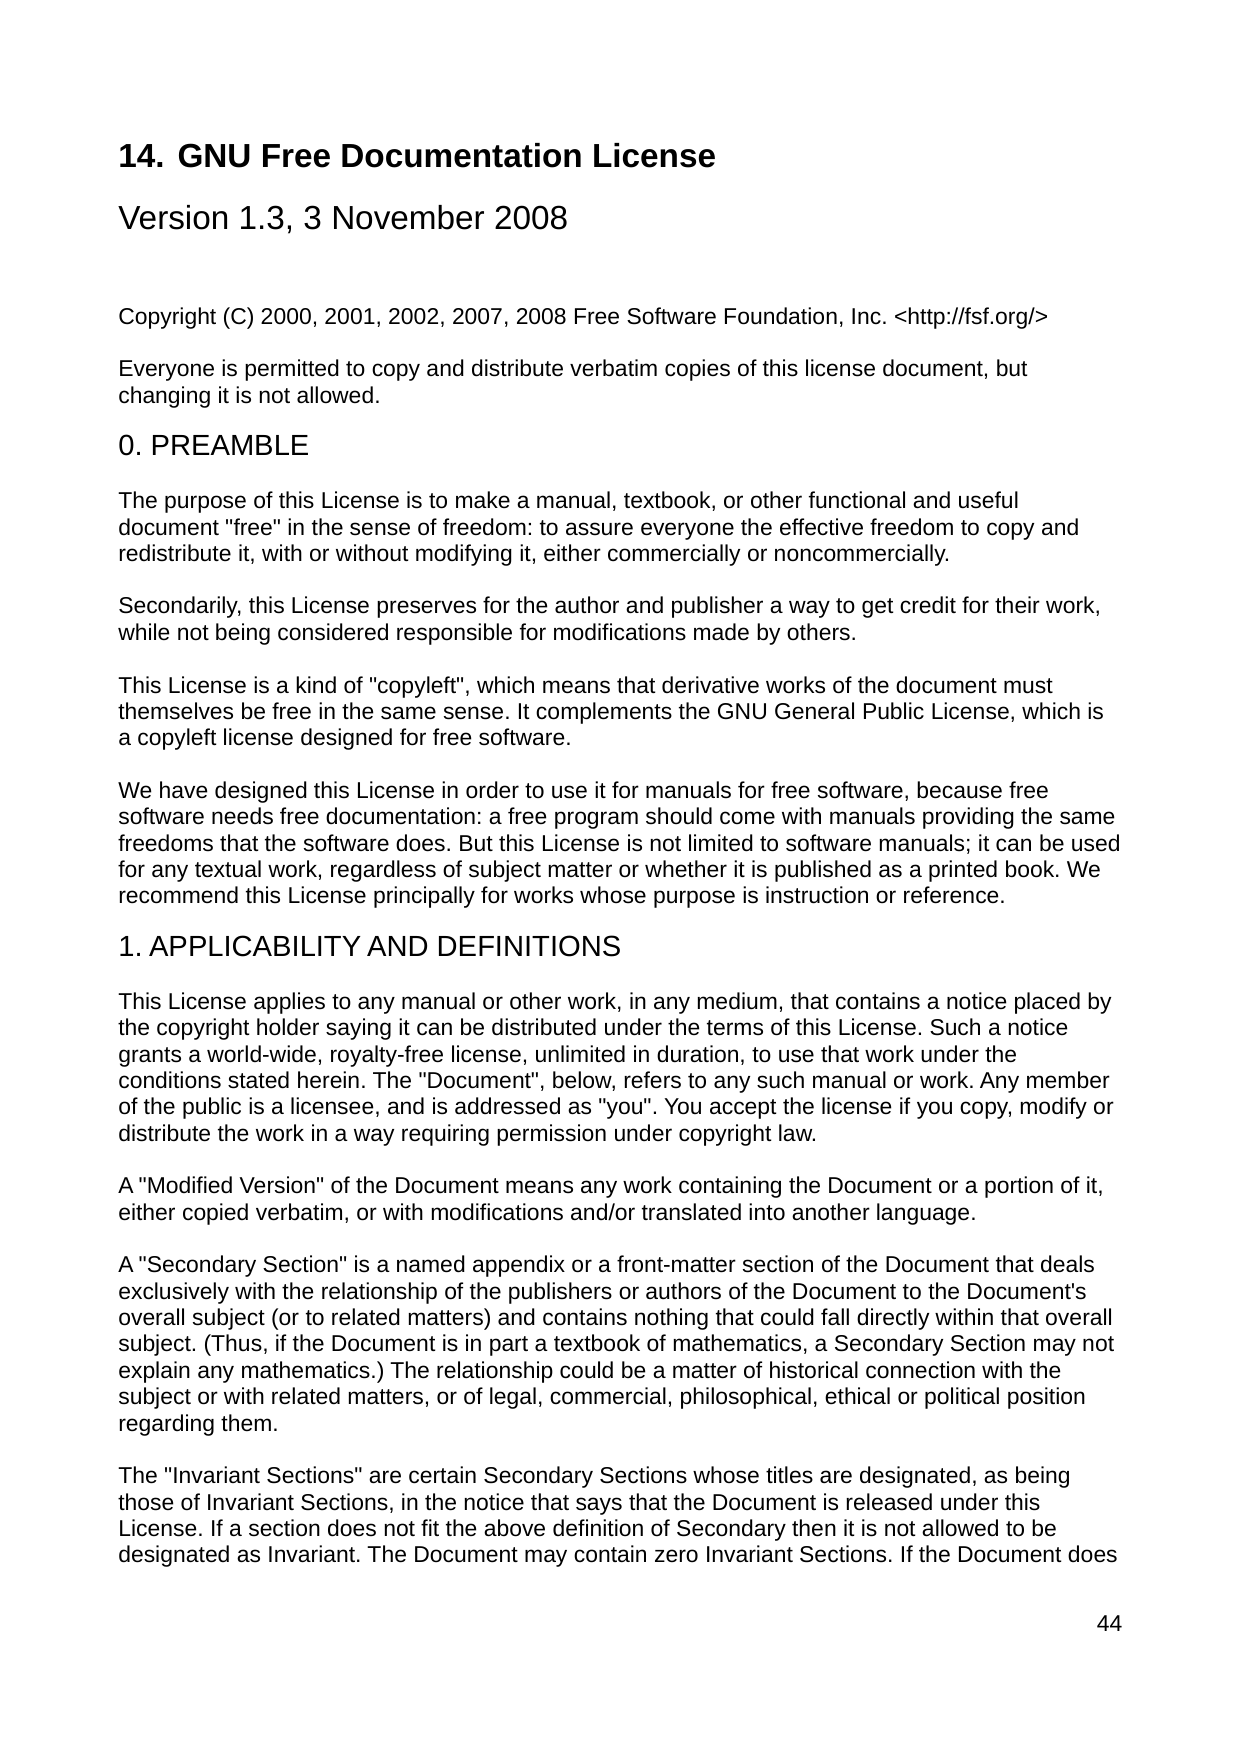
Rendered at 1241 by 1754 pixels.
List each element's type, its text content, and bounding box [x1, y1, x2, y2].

text Version 1.3, 3 November 2008 [118, 198, 1122, 236]
text Secondarily, this License preserves for the author and publisher a way to get credit for their work, while not being considered responsible for modifications made by others. [118, 578, 1122, 645]
text Everyone is permitted to copy and distribute verbatim copies of this license document, but changing it is not allowed. [118, 341, 1122, 408]
text The "Invariant Sections" are certain Secondary Sections whose titles are designated, as being those of Invariant Sections, in the notice that says that the Document is released under this License. If a section does not fit the above definition of Secondary then it is not allowed to be designated as Invariant. The Document may contain zero Invariant Sections. If the Document does [118, 1448, 1122, 1568]
text A "Modified Version" of the Document means any work containing the Document or a portion of it, either copied verbatim, or with modifications and/or translated into another language. [118, 1158, 1122, 1225]
text A "Secondary Section" is a named appendix or a front-matter section of the Document that deals exclusively with the relationship of the publishers or authors of the Document to the Document's overall subject (or to related matters) and contains nothing that could fall directly within that overall subject. (Thus, if the Document is in part a textbook of mathematics, a Secondary Section may not explain any mathematics.) The relationship could be a matter of historical connection with the subject or with related matters, or of legal, commercial, philosophical, ethical or political position regarding them. [118, 1237, 1122, 1436]
text We have designed this License in order to use it for manuals for free software, because free software needs free documentation: a free program should come with manuals providing the same freedoms that the software does. But this License is not limited to software manuals; it can be used for any textual work, regardless of subject matter or whether it is published as a printed book. We recommend this License principally for works whose purpose is instruction or reference. [118, 762, 1122, 909]
text 0. PREAMBLE [118, 420, 1122, 462]
text This License applies to any manual or other work, in any medium, that contains a notice placed by the copyright holder saying it can be distributed under the terms of this License. Such a notice grants a world-wide, royalty-free license, unlimited in duration, to use that work under the conditions stated herein. The "Document", below, refers to any such manual or work. Any member of the public is a licensee, and is addressed as "you". You accept the license if you copy, modify or distribute the work in a way requiring permission under copyright law. [118, 974, 1122, 1146]
subtitle GNU Free Documentation License [118, 136, 1122, 174]
text 1. APPLICABILITY AND DEFINITIONS [118, 921, 1122, 963]
text The purpose of this License is to make a manual, textbook, or other functional and useful document "free" in the sense of freedom: to assure everyone the effective freedom to copy and redistribute it, with or without modifying it, either commercially or noncommercially. [118, 474, 1122, 566]
text Copyright (C) 2000, 2001, 2002, 2007, 2008 Free Software Foundation, Inc. <http://fsf.org/> [118, 288, 1122, 329]
text This License is a kind of "copyleft", which means that derivative works of the document must themselves be free in the same sense. It complements the GNU General Public License, which is a copyleft license designed for free software. [118, 657, 1122, 751]
